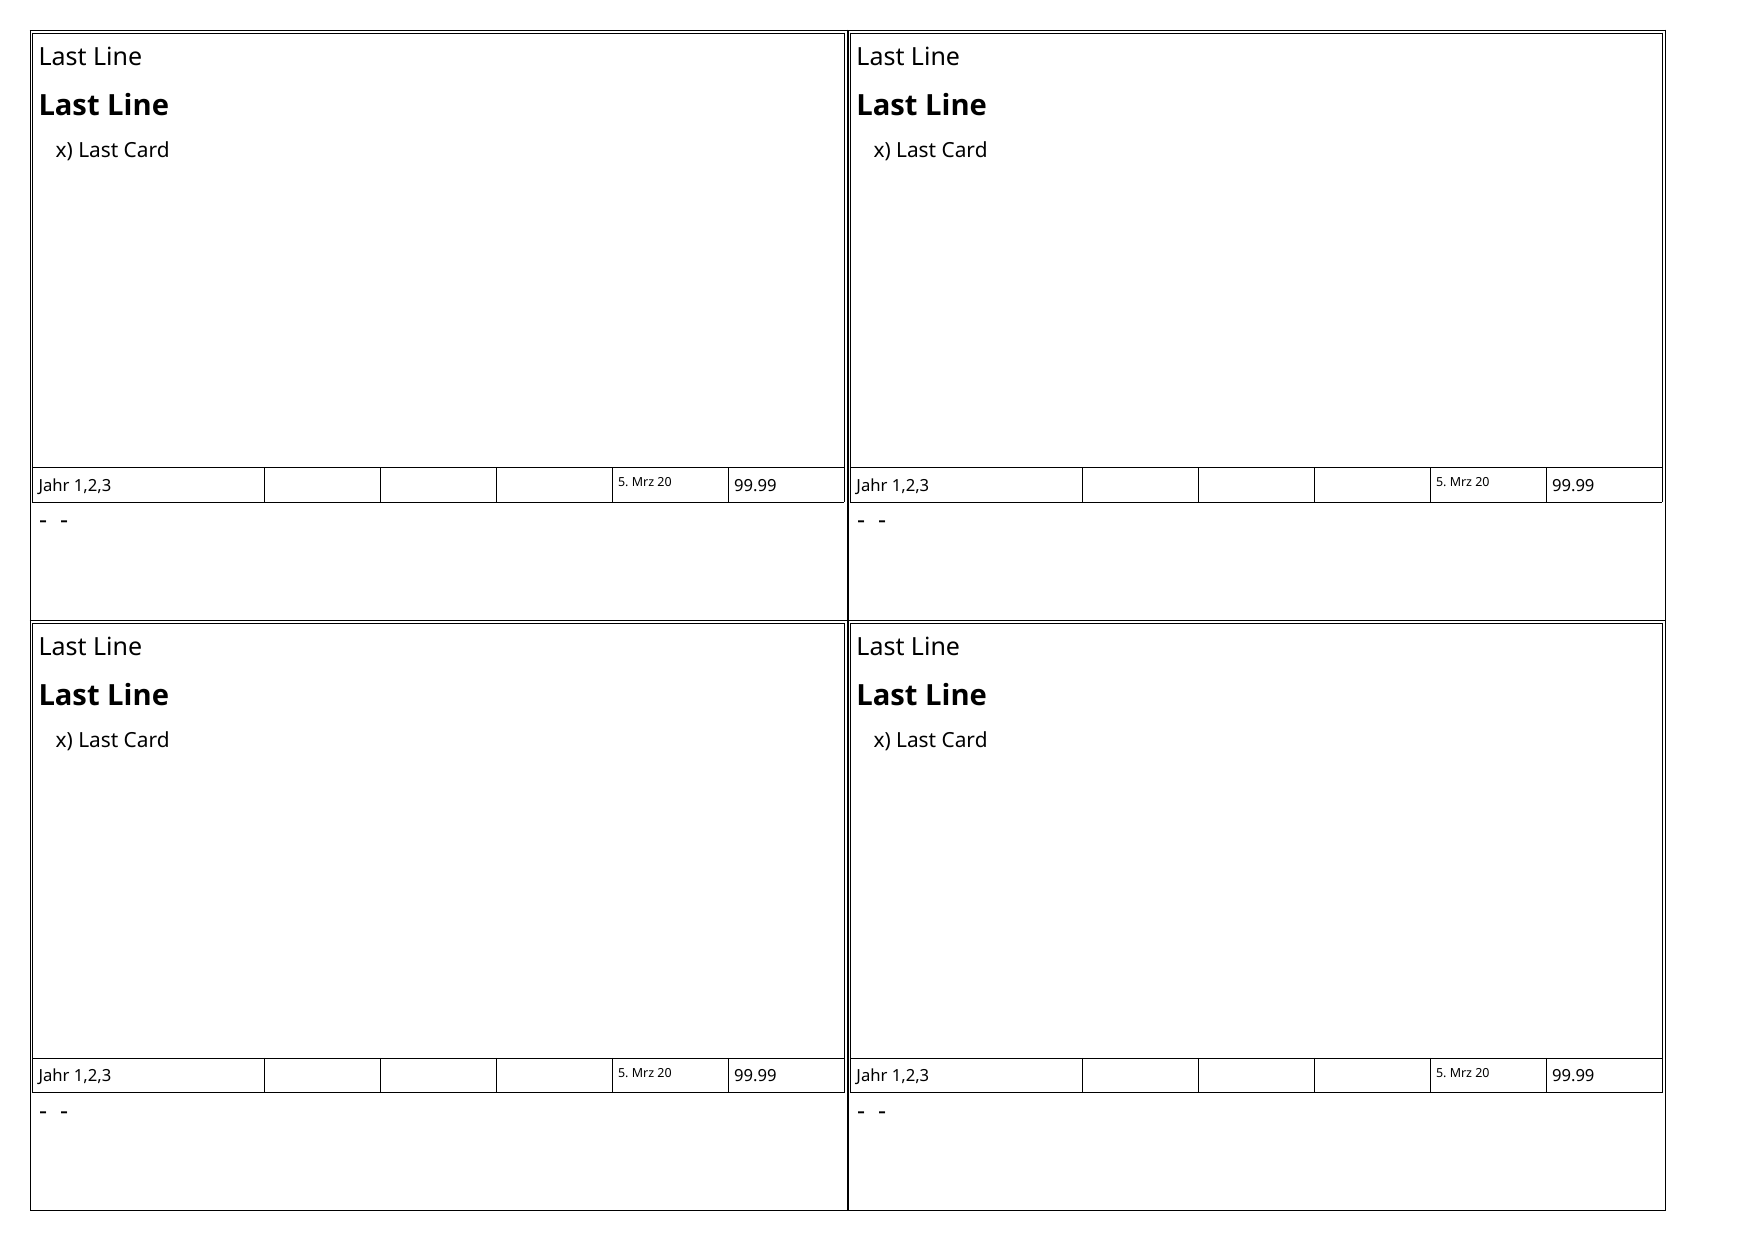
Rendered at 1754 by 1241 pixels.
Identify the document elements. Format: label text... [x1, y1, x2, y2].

table_cell Jahr 1,2,3 [33, 1059, 264, 1092]
table_cell Last Line [851, 78, 1662, 129]
table_cell [851, 129, 867, 467]
table_cell x) Last Card [868, 720, 1662, 1058]
table_cell x) Last Card [868, 129, 1662, 467]
table_cell [1083, 1059, 1198, 1092]
table_header Last Line [33, 624, 844, 669]
text - - [850, 503, 1662, 536]
text - - [850, 1093, 1662, 1126]
table_cell [497, 468, 612, 502]
table_cell 5. Mrz 20 [1431, 1059, 1546, 1092]
table_cell [1315, 468, 1430, 502]
table_cell x) Last Card [50, 129, 844, 467]
table_cell 5. Mrz 20 [613, 1059, 728, 1092]
table_cell [265, 1059, 380, 1092]
table_cell 99.99 [729, 468, 844, 502]
table_cell [1315, 1059, 1430, 1092]
table_cell Jahr 1,2,3 [851, 1059, 1082, 1092]
table_cell [265, 468, 380, 502]
table_cell Last Line [33, 78, 844, 129]
table_cell [33, 720, 49, 1058]
table_cell 99.99 [1547, 468, 1662, 502]
table_cell x) Last Card [50, 720, 844, 1058]
table_cell 99.99 [729, 1059, 844, 1092]
text - - [32, 1093, 844, 1126]
table_cell 5. Mrz 20 [1431, 468, 1546, 502]
table_cell [381, 468, 496, 502]
table_cell 99.99 [1547, 1059, 1662, 1092]
table_header Last Line [851, 624, 1662, 669]
table_cell [1199, 1059, 1314, 1092]
table_cell [33, 129, 49, 467]
table_cell Last Line [33, 669, 844, 720]
text - - [32, 503, 844, 536]
table_cell [851, 720, 867, 1058]
table_cell Jahr 1,2,3 [851, 468, 1082, 502]
table_cell [1199, 468, 1314, 502]
table_header Last Line [33, 34, 844, 78]
table_header Last Line [851, 34, 1662, 78]
table_cell [381, 1059, 496, 1092]
table_cell 5. Mrz 20 [613, 468, 728, 502]
table_cell Last Line [851, 669, 1662, 720]
table_cell [497, 1059, 612, 1092]
table_cell [1083, 468, 1198, 502]
table_cell Jahr 1,2,3 [33, 468, 264, 502]
